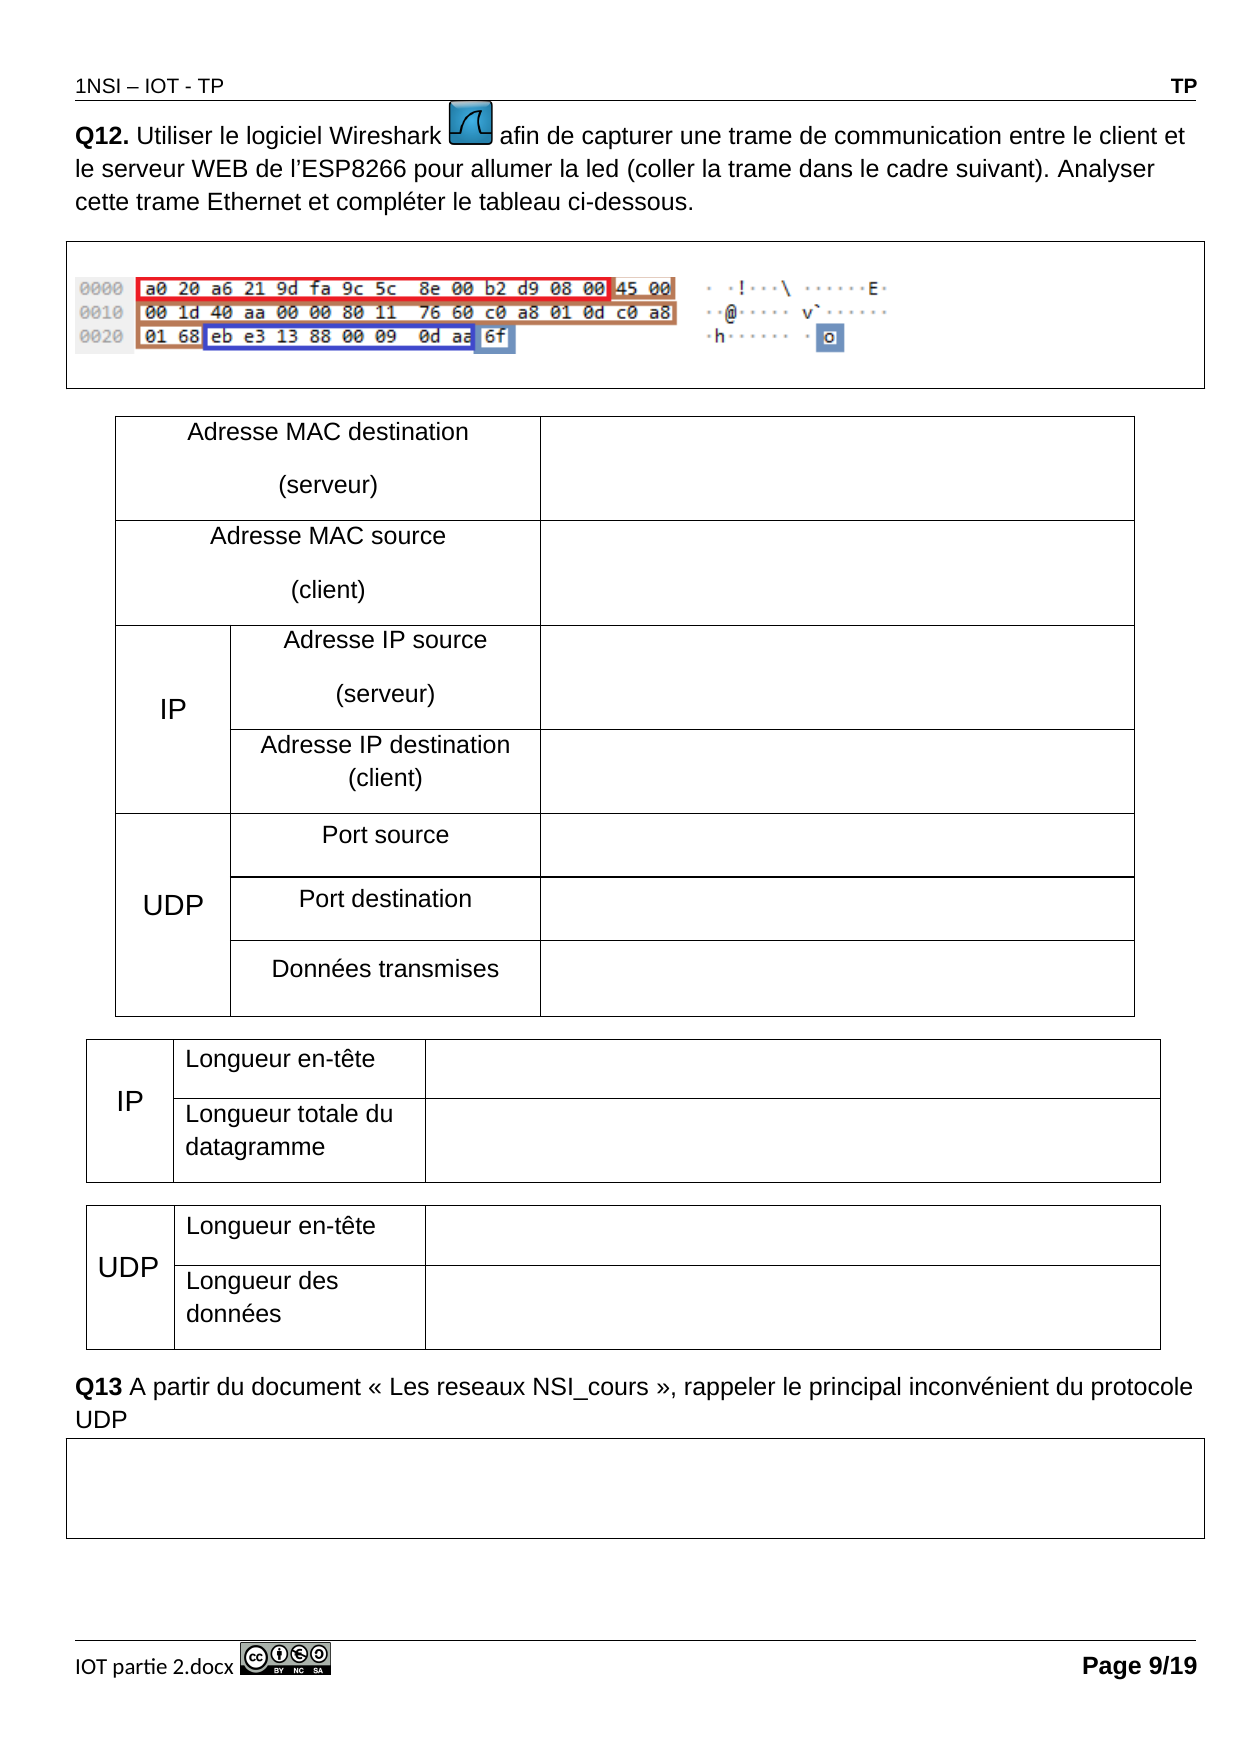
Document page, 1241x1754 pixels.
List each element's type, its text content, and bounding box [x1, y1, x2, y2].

table_cell [541, 941, 1134, 1016]
table_cell [426, 1099, 1160, 1182]
picture [75, 277, 893, 354]
table_cell Port source [231, 814, 540, 876]
table_header UDP [87, 1206, 174, 1349]
text Q13 A partir du document « Les reseaux NSI_cours », rappeler le principal inconvénient du protocole UDP [75, 1372, 1196, 1434]
table_cell [541, 878, 1134, 940]
table_header [426, 1206, 1160, 1265]
table_cell Longueur des données [175, 1266, 425, 1349]
table_header Longueur en-tête [174, 1040, 425, 1098]
table_cell [541, 626, 1134, 729]
table_cell [426, 1266, 1160, 1349]
table_cell Longueur totale du datagramme [174, 1099, 425, 1182]
table_header Longueur en-tête [175, 1206, 425, 1265]
table_cell Adresse IP source (serveur) [231, 626, 540, 729]
table_cell [541, 521, 1134, 624]
table_header [426, 1040, 1160, 1098]
picture [448, 101, 493, 145]
table_cell Port destination [231, 878, 540, 940]
table_cell Adresse MAC source (client) [116, 521, 540, 624]
table_header Adresse MAC destination (serveur) [116, 417, 540, 520]
text Q12. Utiliser le logiciel Wireshark afin de capturer une trame de communication entre le client et le serveur WEB de l’ESP8266 pour allumer la led (coller la trame dans le cadre suivant). Analyser cette trame Ethernet et compléter le tableau ci-dessous. [75, 101, 1196, 216]
table_cell UDP [116, 814, 230, 1016]
picture [240, 1642, 331, 1675]
table_cell [541, 730, 1134, 813]
table_cell Adresse IP destination (client) [231, 730, 540, 813]
table_header IP [87, 1040, 173, 1182]
table_cell Données transmises [231, 941, 540, 1016]
table_cell IP [116, 626, 230, 813]
table_cell [541, 814, 1134, 876]
table_header [541, 417, 1134, 520]
